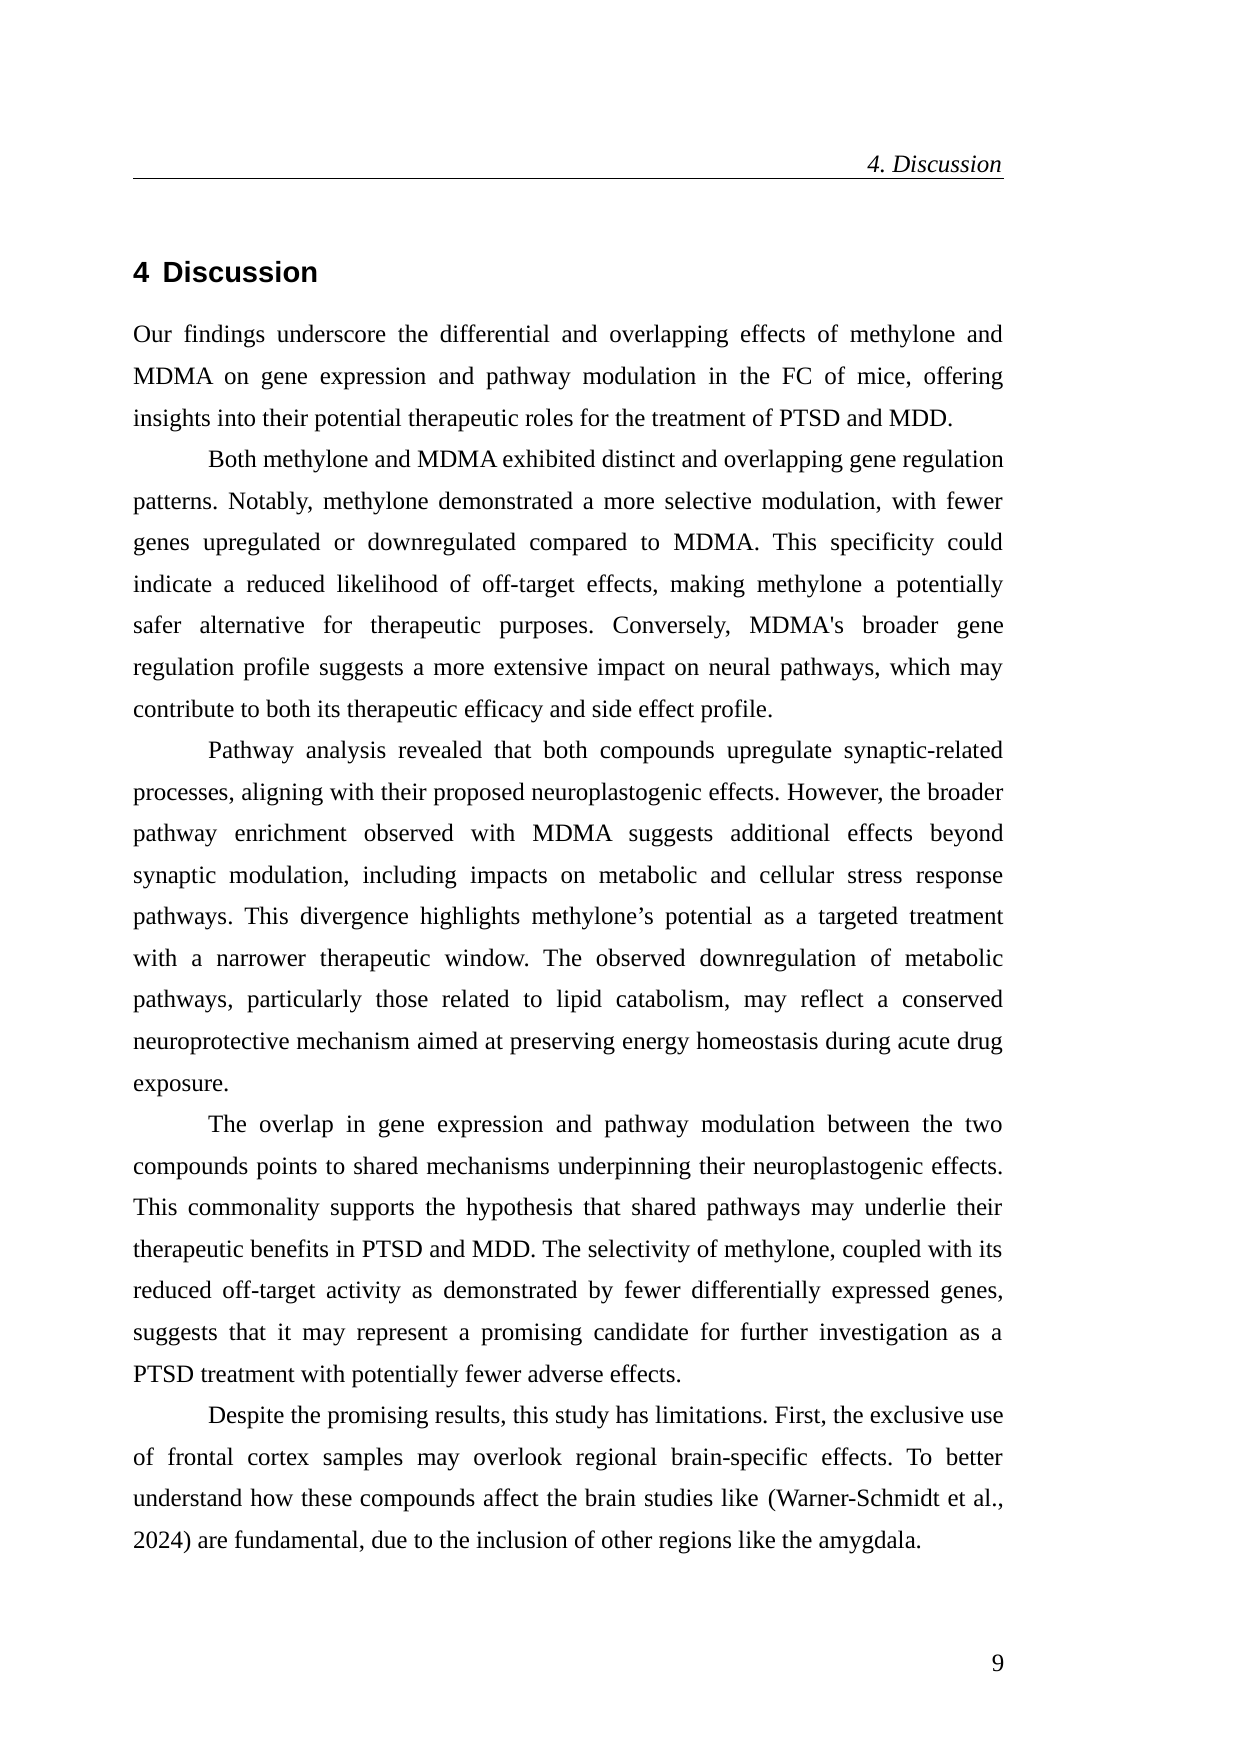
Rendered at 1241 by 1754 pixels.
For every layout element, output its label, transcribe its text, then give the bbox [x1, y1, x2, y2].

text Our findings underscore the differential and overlapping effects of methylone and MDMA on gene expression and pathway modulation in the FC of mice, offering insights into their potential therapeutic roles for the treatment of PTSD and MDD. [133, 321, 1004, 431]
text The overlap in gene expression and pathway modulation between the two compounds points to shared mechanisms underpinning their neuroplastogenic effects. This commonality supports the hypothesis that shared pathways may underlie their therapeutic benefits in PTSD and MDD. The selectivity of methylone, coupled with its reduced off-target activity as demonstrated by fewer differentially expressed genes, suggests that it may represent a promising candidate for further investigation as a PTSD treatment with potentially fewer adverse effects. [133, 1110, 1004, 1387]
text Pathway analysis revealed that both compounds upregulate synaptic-related processes, aligning with their proposed neuroplastogenic effects. However, the broader pathway enrichment observed with MDMA suggests additional effects beyond synaptic modulation, including impacts on metabolic and cellular stress response pathways. This divergence highlights methylone’s potential as a targeted treatment with a narrower therapeutic window. The observed downregulation of metabolic pathways, particularly those related to lipid catabolism, may reflect a conserved neuroprotective mechanism aimed at preserving energy homeostasis during acute drug exposure. [133, 736, 1004, 1096]
text Both methylone and MDMA exhibited distinct and overlapping gene regulation patterns. Notably, methylone demonstrated a more selective modulation, with fewer genes upregulated or downregulated compared to MDMA. This specificity could indicate a reduced likelihood of off-target effects, making methylone a potentially safer alternative for therapeutic purposes. Conversely, MDMA's broader gene regulation profile suggests a more extensive impact on neural pathways, which may contribute to both its therapeutic efficacy and side effect profile. [133, 445, 1004, 722]
subtitle Discussion [133, 256, 1004, 288]
text Despite the promising results, this study has limitations. First, the exclusive use of frontal cortex samples may overlook regional brain-specific effects. To better understand how these compounds affect the brain studies like (Warner-Schmidt et al., 2024) are fundamental, due to the inclusion of other regions like the amygdala. [133, 1401, 1004, 1554]
